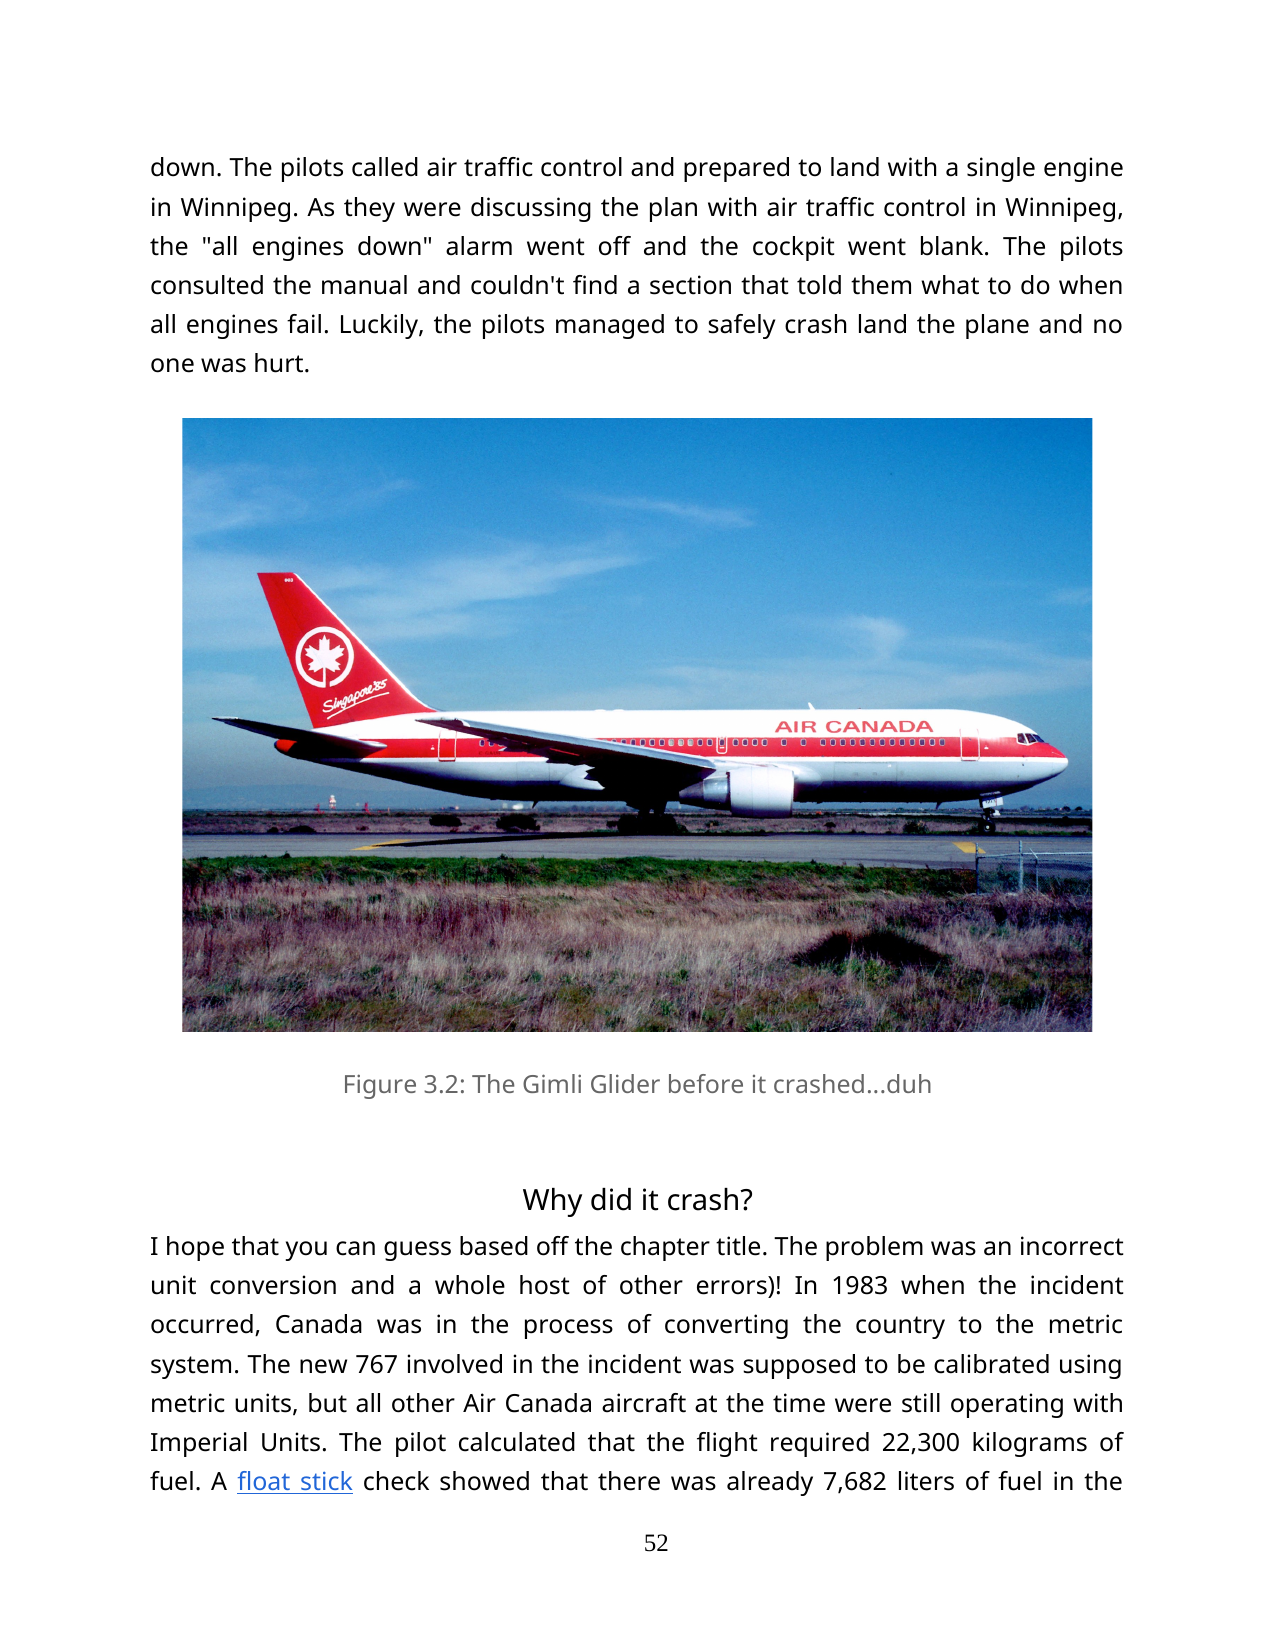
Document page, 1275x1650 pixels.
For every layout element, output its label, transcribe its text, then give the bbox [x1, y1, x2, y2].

text I hope that you can guess based off the chapter title. The problem was an incorrect unit conversion and a whole host of other errors)! In 1983 when the incident occurred, Canada was in the process of converting the country to the metric system. The new 767 involved in the incident was supposed to be calibrated using metric units, but all other Air Canada aircraft at the time were still operating with Imperial Units. The pilot calculated that the flight required 22,300 kilograms of fuel. A float stick check showed that there was already 7,682 liters of fuel in the [150, 1229, 1125, 1498]
picture [182, 418, 1093, 1032]
text Figure 3.2: The Gimli Glider before it crashed...duh [150, 1067, 1125, 1101]
text down. The pilots called air traffic control and prepared to land with a single engine in Winnipeg. As they were discussing the plan with air traffic control in Winnipeg, the "all engines down" alarm went off and the cockpit went blank. The pilots consulted the manual and couldn't find a section that told them what to do when all engines fail. Luckily, the pilots managed to safely crash land the plane and no one was hurt. [150, 150, 1125, 380]
subtitle Why did it crash? [150, 1179, 1125, 1219]
